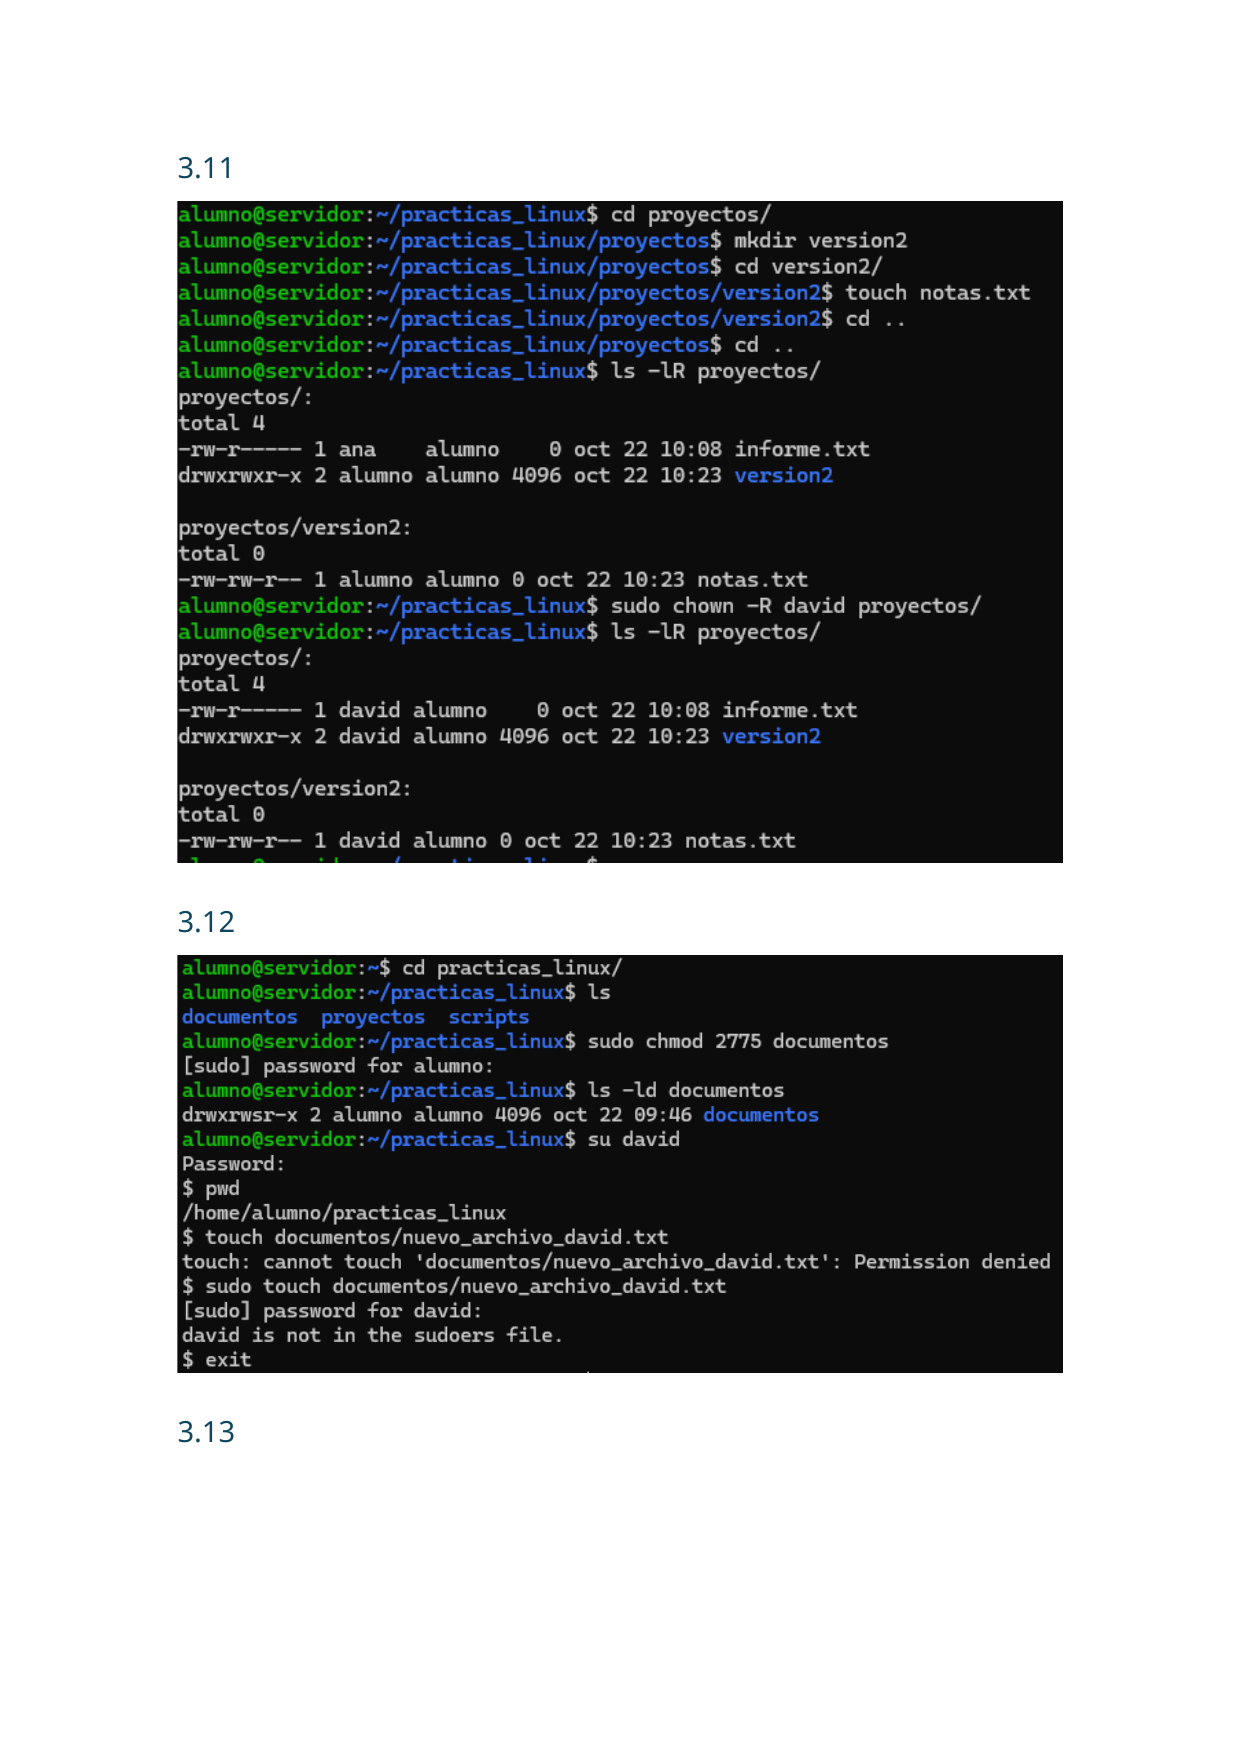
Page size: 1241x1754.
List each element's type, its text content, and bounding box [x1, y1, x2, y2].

subtitle 3.13 [177, 1411, 1063, 1451]
subtitle 3.11 [177, 148, 1063, 187]
subtitle 3.12 [177, 901, 1063, 941]
